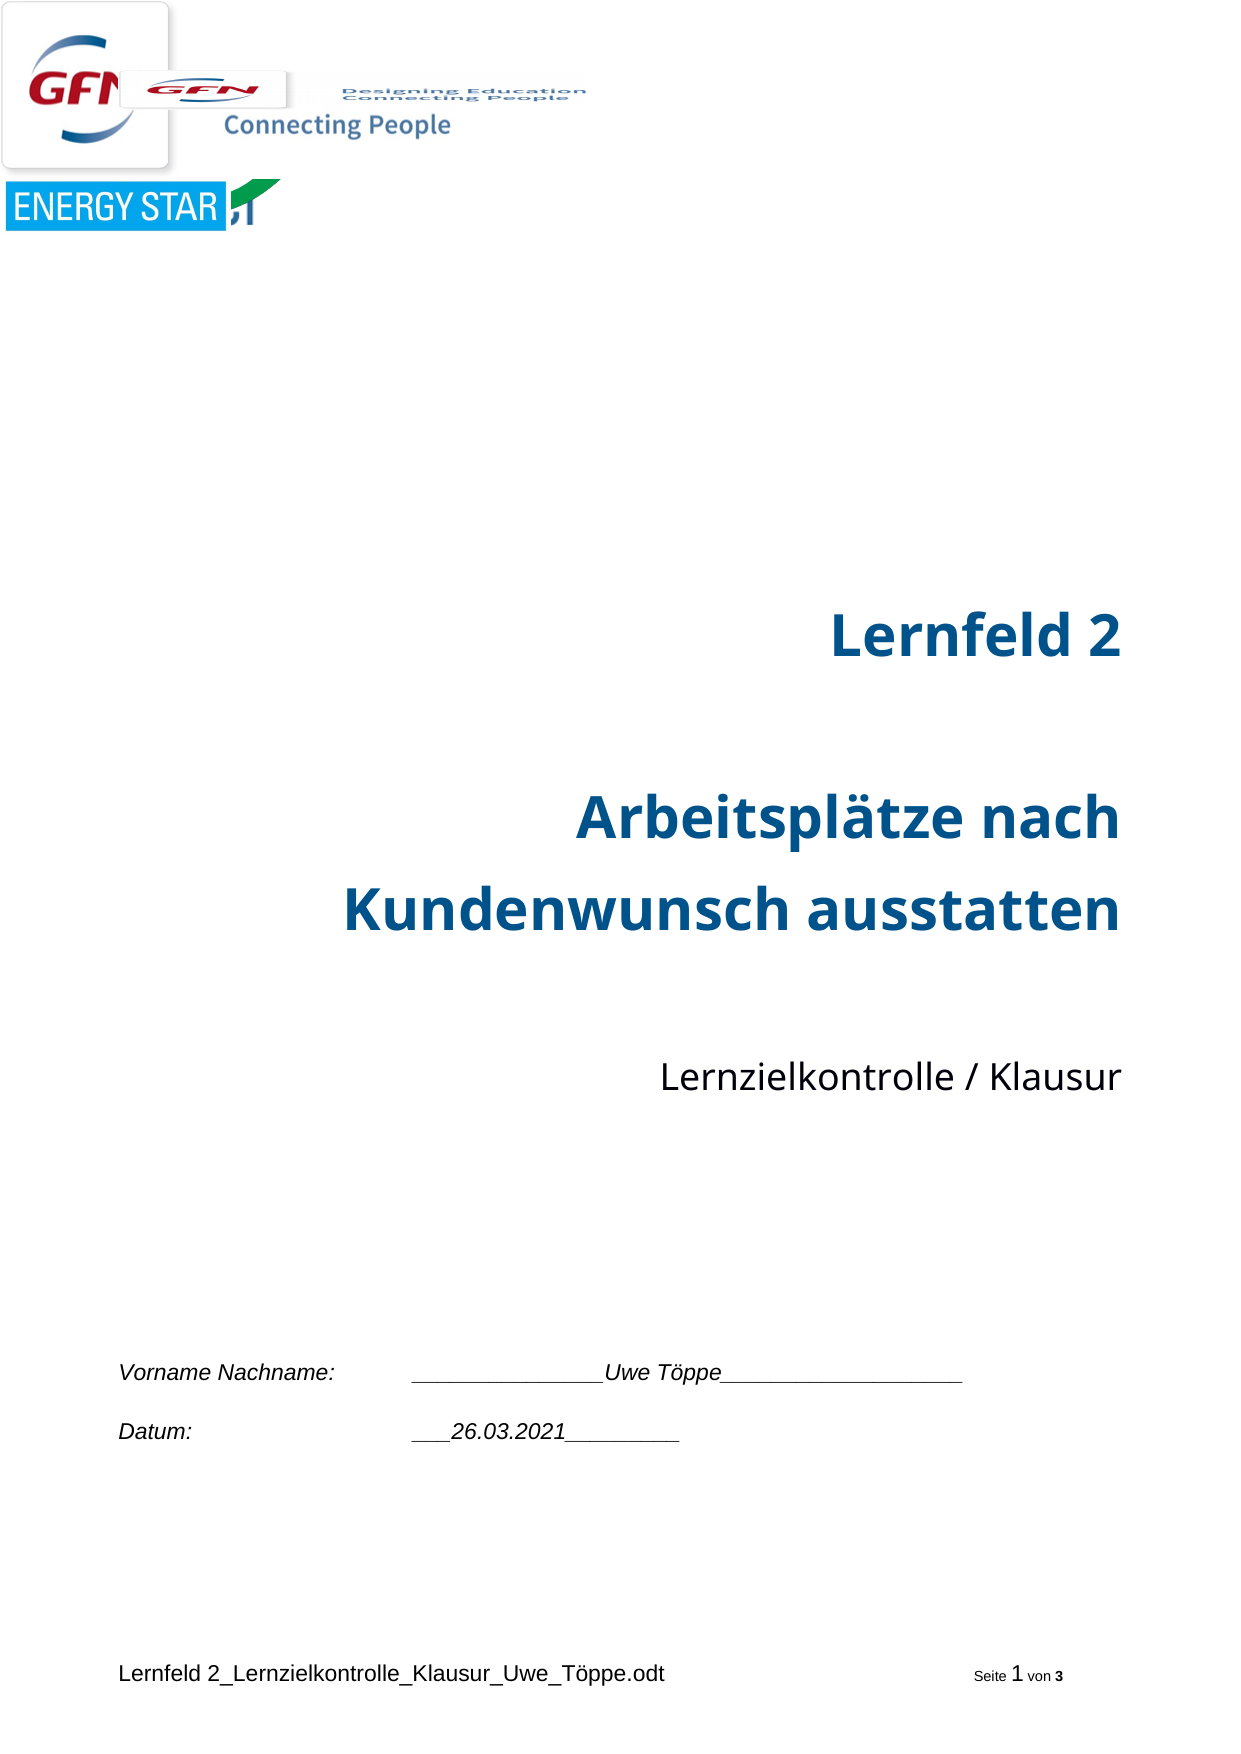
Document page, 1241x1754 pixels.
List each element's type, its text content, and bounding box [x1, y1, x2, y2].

text Arbeitsplätze nach Kundenwunsch ausstatten [118, 776, 1122, 1038]
picture [0, 0, 587, 236]
text Lernfeld 2 [118, 593, 1122, 673]
text Vorname Nachname: _______________Uwe Töppe___________________ [118, 1359, 1122, 1385]
text Lernzielkontrolle / Klausur [118, 1050, 1122, 1101]
text Datum: ___26.03.2021_________ [118, 1418, 1122, 1445]
